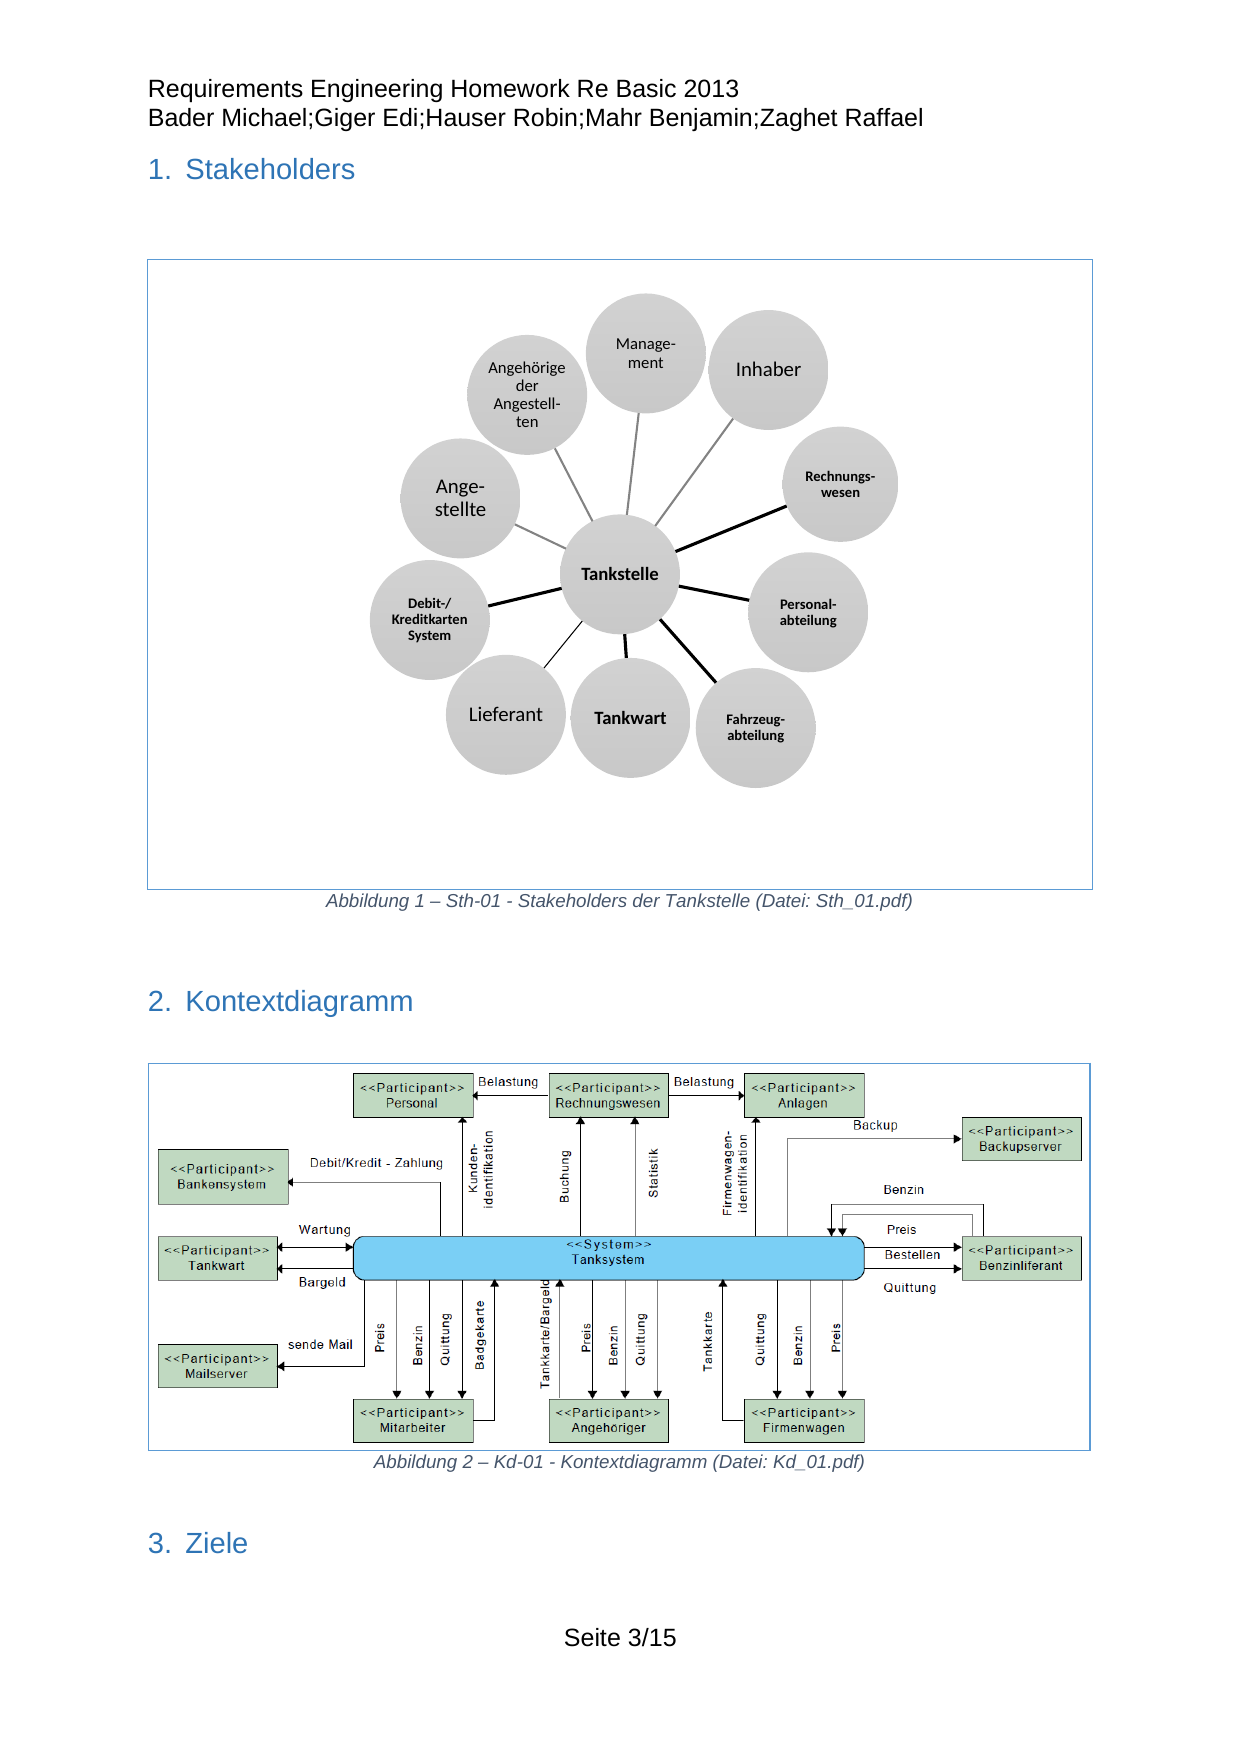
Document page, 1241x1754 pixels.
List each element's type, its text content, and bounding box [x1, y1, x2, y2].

subtitle Stakeholders [148, 152, 1093, 185]
subtitle Ziele [148, 1527, 1093, 1560]
text Abbildung 2 – Kd-01 - Kontextdiagramm (Datei: Kd_01.pdf) [148, 1451, 1093, 1473]
text Abbildung 1 – Sth-01 - Stakeholders der Tankstelle (Datei: Sth_01.pdf) [148, 890, 1093, 911]
subtitle Kontextdiagramm [148, 983, 1093, 1017]
